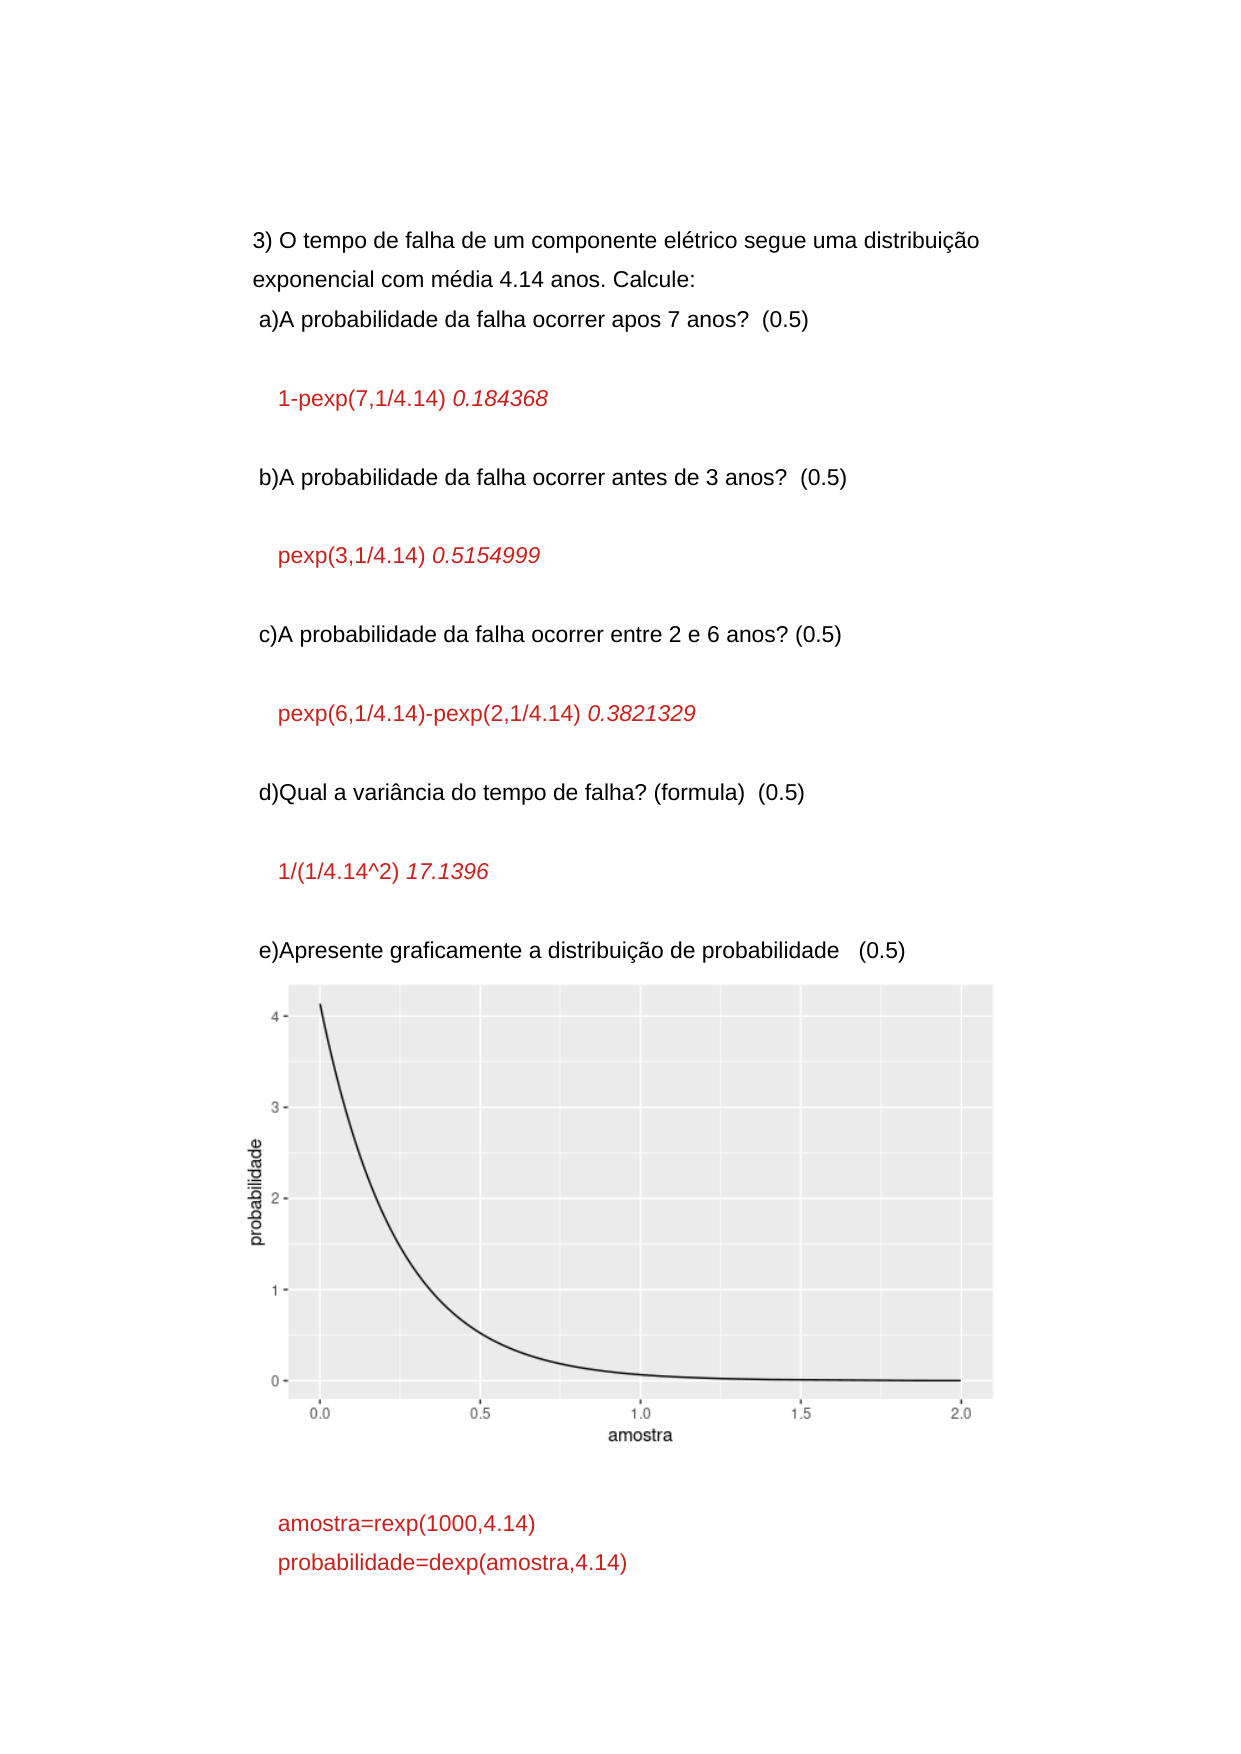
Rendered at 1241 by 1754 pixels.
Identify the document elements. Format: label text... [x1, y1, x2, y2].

list probabilidade=dexp(amostra,4.14) [252, 1549, 1063, 1575]
list 1-pexp(7,1/4.14) 0.184368 [252, 384, 1063, 411]
list d)Qual a variância do tempo de falha? (formula) (0.5) [252, 779, 1063, 806]
list c)A probabilidade da falha ocorrer entre 2 e 6 anos? (0.5) [252, 621, 1063, 648]
list 1/(1/4.14^2) 17.1396 [252, 858, 1063, 884]
list amostra=rexp(1000,4.14) [252, 1509, 1063, 1536]
list exponencial com média 4.14 anos. Calcule: [252, 266, 1063, 292]
list b)A probabilidade da falha ocorrer antes de 3 anos? (0.5) [252, 463, 1063, 490]
list e)Apresente graficamente a distribuição de probabilidade (0.5) [252, 937, 1063, 963]
list 3) O tempo de falha de um componente elétrico segue uma distribuição [252, 227, 1063, 253]
list a)A probabilidade da falha ocorrer apos 7 anos? (0.5) [252, 306, 1063, 332]
list pexp(6,1/4.14)-pexp(2,1/4.14) 0.3821329 [252, 700, 1063, 727]
list pexp(3,1/4.14) 0.5154999 [252, 542, 1063, 569]
picture [239, 976, 1002, 1444]
